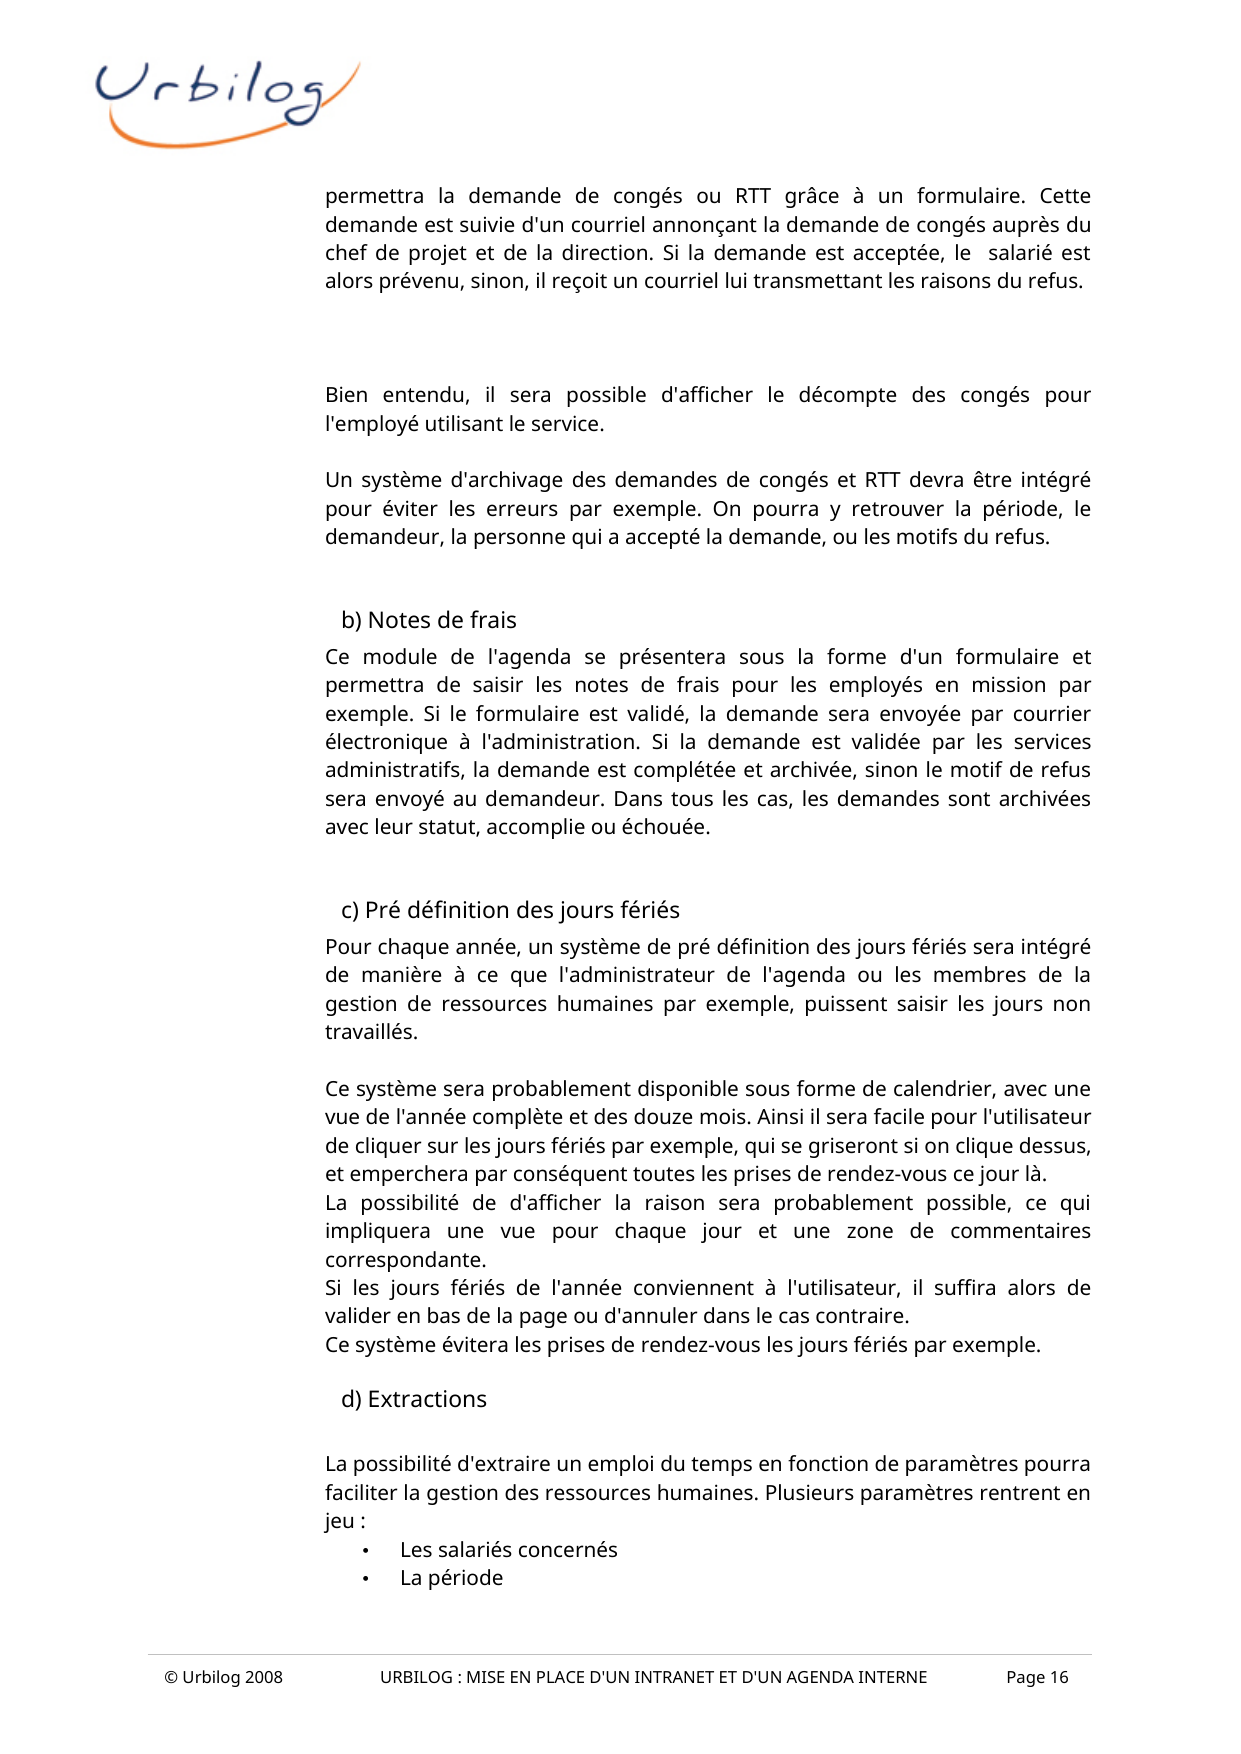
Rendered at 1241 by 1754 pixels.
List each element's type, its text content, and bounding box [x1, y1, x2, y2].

subtitle Extractions [148, 1383, 1092, 1415]
text Ce système sera probablement disponible sous forme de calendrier, avec une vue de l'année complète et des douze mois. Ainsi il sera facile pour l'utilisateur de cliquer sur les jours fériés par exemple, qui se griseront si on clique dessus, et emperchera par conséquent toutes les prises de rendez-vous ce jour là. [325, 1074, 1092, 1188]
text Ce système évitera les prises de rendez-vous les jours fériés par exemple. [325, 1330, 1092, 1358]
text Si les jours fériés de l'année conviennent à l'utilisateur, il suffira alors de valider en bas de la page ou d'annuler dans le cas contraire. [325, 1273, 1092, 1330]
list La période [362, 1563, 1092, 1592]
subtitle Notes de frais [148, 604, 1092, 636]
text Pour chaque année, un système de pré définition des jours fériés sera intégré de manière à ce que l'administrateur de l'agenda ou les membres de la gestion de ressources humaines par exemple, puissent saisir les jours non travaillés. [325, 932, 1092, 1046]
text Bien entendu, il sera possible d'afficher le décompte des congés pour l'employé utilisant le service. [325, 380, 1092, 437]
picture [74, 33, 384, 173]
text permettra la demande de congés ou RTT grâce à un formulaire. Cette demande est suivie d'un courriel annonçant la demande de congés auprès du chef de projet et de la direction. Si la demande est acceptée, le salarié est alors prévenu, sinon, il reçoit un courriel lui transmettant les raisons du refus. [325, 181, 1092, 295]
text La possibilité d'extraire un emploi du temps en fonction de paramètres pourra faciliter la gestion des ressources humaines. Plusieurs paramètres rentrent en jeu : [325, 1449, 1092, 1535]
subtitle Pré définition des jours fériés [148, 894, 1092, 926]
text Ce module de l'agenda se présentera sous la forme d'un formulaire et permettra de saisir les notes de frais pour les employés en mission par exemple. Si le formulaire est validé, la demande sera envoyée par courrier électronique à l'administration. Si la demande est validée par les services administratifs, la demande est complétée et archivée, sinon le motif de refus sera envoyé au demandeur. Dans tous les cas, les demandes sont archivées avec leur statut, accomplie ou échouée. [325, 642, 1092, 841]
list Les salariés concernés [362, 1535, 1092, 1563]
text La possibilité de d'afficher la raison sera probablement possible, ce qui impliquera une vue pour chaque jour et une zone de commentaires correspondante. [325, 1188, 1092, 1273]
text Un système d'archivage des demandes de congés et RTT devra être intégré pour éviter les erreurs par exemple. On pourra y retrouver la période, le demandeur, la personne qui a accepté la demande, ou les motifs du refus. [325, 466, 1092, 551]
